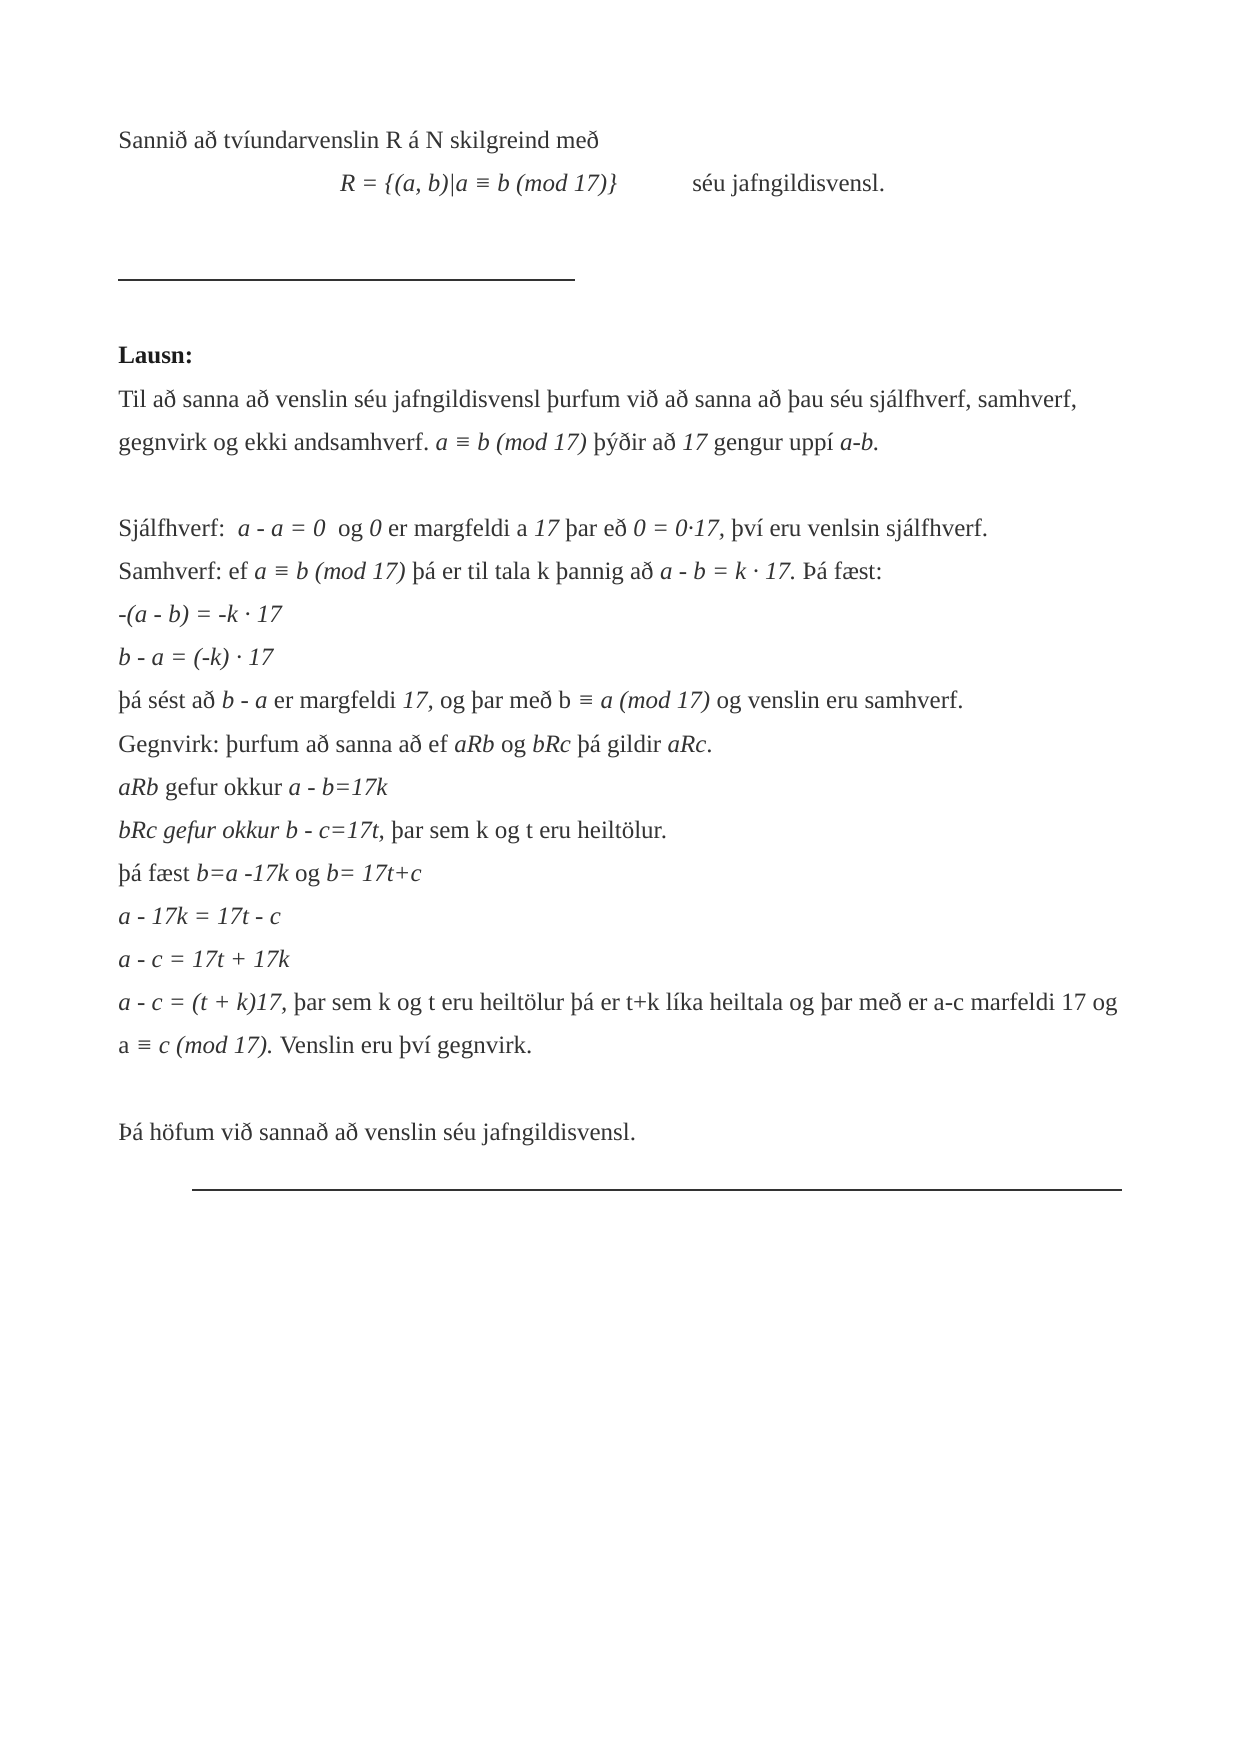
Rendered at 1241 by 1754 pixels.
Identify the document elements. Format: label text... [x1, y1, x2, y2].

text -(a - b) = -k ∙ 17 [118, 599, 1122, 628]
text Lausn: [118, 341, 1122, 369]
text b - a = (-k) ∙ 17 [118, 642, 1122, 671]
text a - c = 17t + 17k [118, 944, 1122, 973]
text Þá höfum við sannað að venslin séu jafngildisvensl. [118, 1117, 1122, 1146]
text þá sést að b - a er margfeldi 17, og þar með b ≡ a (mod 17) og venslin eru samhverf. [118, 686, 1122, 714]
text aRb gefur okkur a - b=17k [118, 772, 1122, 801]
text þá fæst b=a -17k og b= 17t+c [118, 858, 1122, 887]
text Sjálfhverf: a - a = 0 og 0 er margfeldi a 17 þar eð 0 = 0∙17, því eru venlsin sjálfhverf. [118, 513, 1122, 542]
text a - 17k = 17t - c [118, 901, 1122, 930]
text Samhverf: ef a ≡ b (mod 17) þá er til tala k þannig að a - b = k ∙ 17. Þá fæst: [118, 556, 1122, 585]
text a - c = (t + k)17, þar sem k og t eru heiltölur þá er t+k líka heiltala og þar með er a-c marfeldi 17 og a ≡ c (mod 17). Venslin eru því gegnvirk. [118, 987, 1122, 1059]
text R = {(a, b)|a ≡ b (mod 17)} séu jafngildisvensl. [118, 168, 1122, 197]
text Til að sanna að venslin séu jafngildisvensl þurfum við að sanna að þau séu sjálfhverf, samhverf, gegnvirk og ekki andsamhverf. a ≡ b (mod 17) þýðir að 17 gengur uppí a-b. [118, 384, 1122, 456]
text Gegnvirk: þurfum að sanna að ef aRb og bRc þá gildir aRc. [118, 729, 1122, 757]
text Sannið að tvíundarvenslin R á N skilgreind með [118, 125, 1122, 154]
text bRc gefur okkur b - c=17t, þar sem k og t eru heiltölur. [118, 815, 1122, 844]
